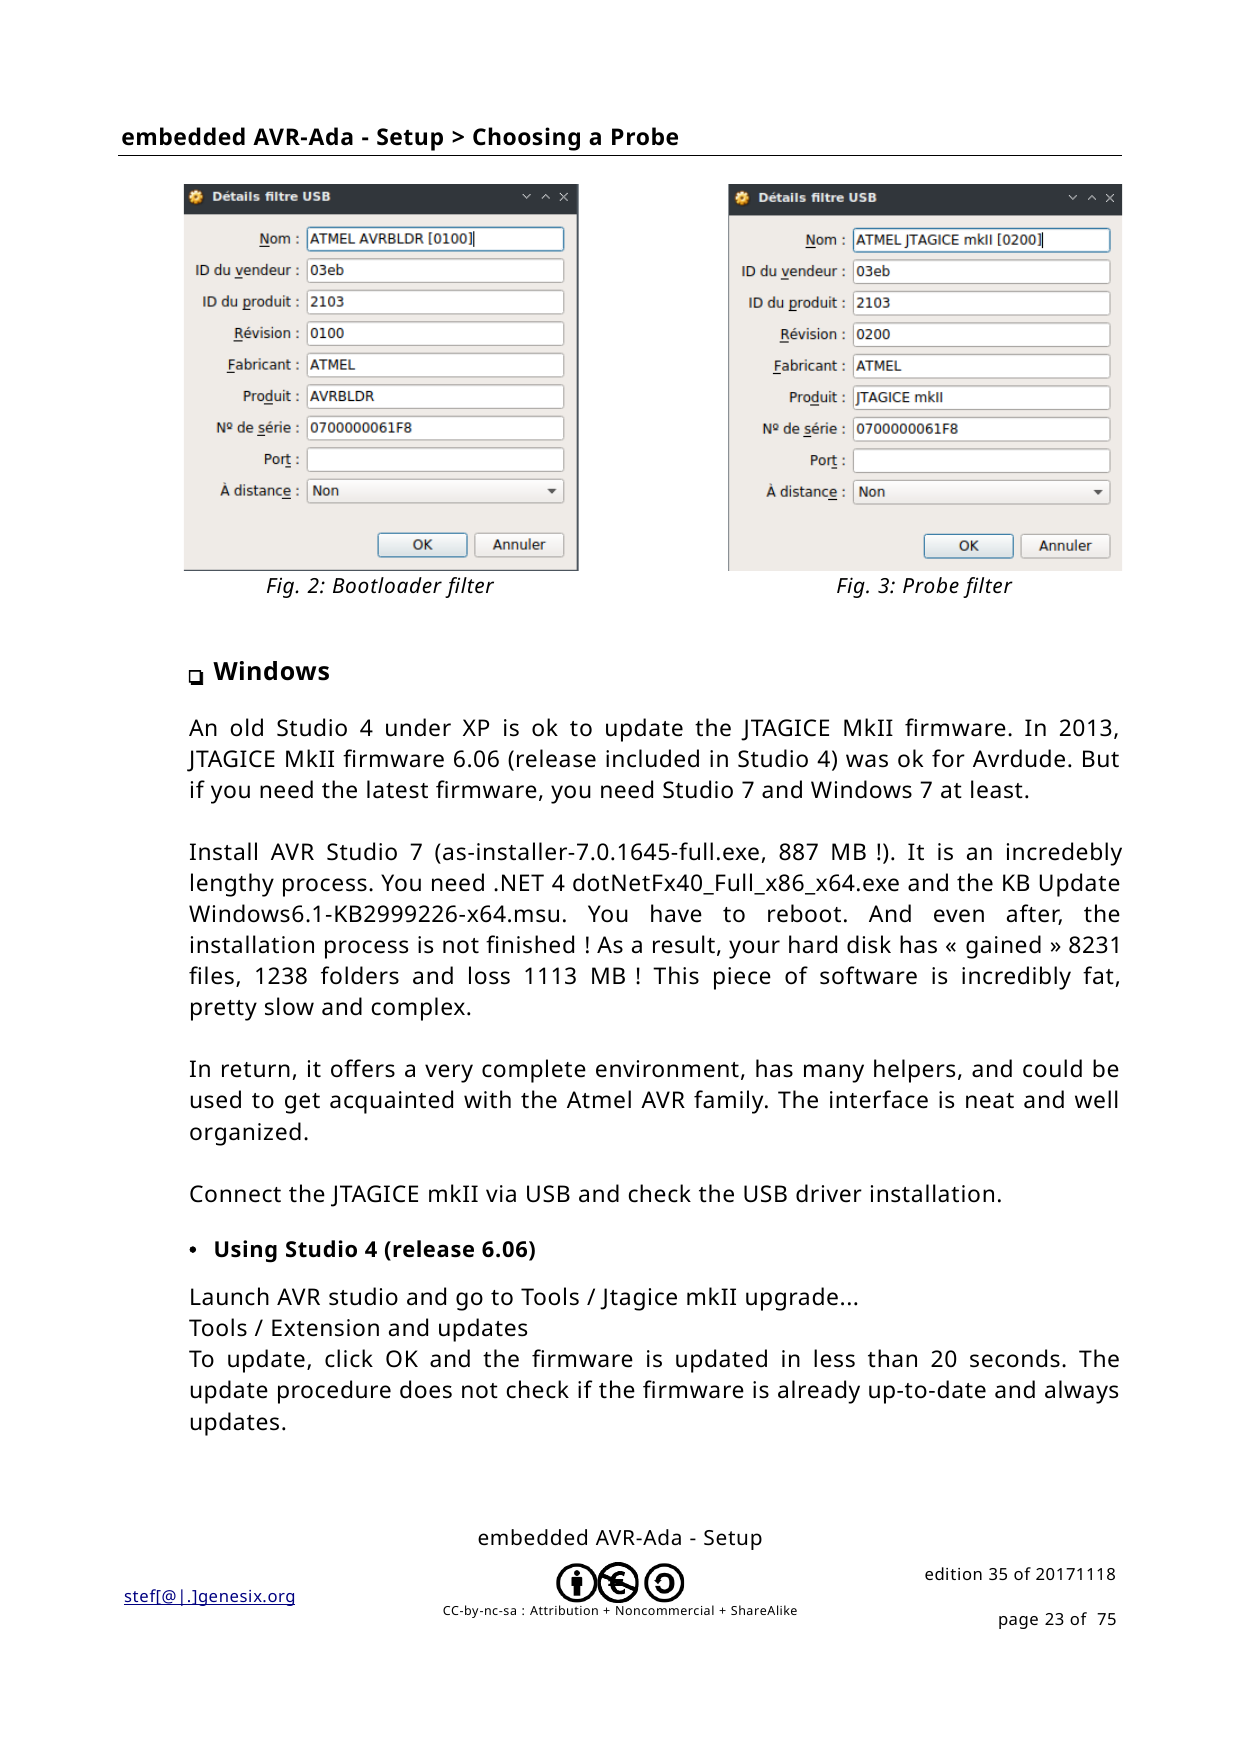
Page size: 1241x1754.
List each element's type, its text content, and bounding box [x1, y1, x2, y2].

picture [643, 1562, 685, 1603]
picture [555, 1562, 639, 1603]
text Fig. 2: Bootloader filter [184, 571, 578, 599]
text Launch AVR studio and go to Tools / Jtagice mkII upgrade... [189, 1281, 1122, 1312]
picture [183, 184, 579, 571]
subtitle Using Studio 4 (release 6.06) [189, 1232, 1122, 1263]
text Fig. 3: Probe filter [728, 571, 1122, 599]
text Tools / Extension and updates [189, 1312, 1122, 1343]
text In return, it offers a very complete environment, has many helpers, and could be used to get acquainted with the Atmel AVR family. The interface is neat and well organized. [189, 1053, 1122, 1147]
text Install AVR Studio 7 (as-installer-7.0.1645-full.exe, 887 MB !). It is an incredebly lengthy process. You need .NET 4 dotNetFx40_Full_x86_x64.exe and the KB Update Windows6.1-KB2999226-x64.msu. You have to reboot. And even after, the installation process is not finished ! As a result, your hard disk has « gained » 8231 files, 1238 folders and loss 1113 MB ! This piece of software is incredibly fat, pretty slow and complex. [189, 836, 1122, 1022]
text To update, click OK and the firmware is updated in less than 20 seconds. The update procedure does not check if the firmware is already up-to-date and always updates. [189, 1343, 1122, 1436]
subtitle Windows [189, 654, 1122, 700]
text Connect the JTAGICE mkII via USB and check the USB driver installation. [189, 1178, 1122, 1209]
picture [728, 184, 1123, 571]
text An old Studio 4 under XP is ok to update the JTAGICE MkII firmware. In 2013, JTAGICE MkII firmware 6.06 (release included in Studio 4) was ok for Avrdude. But if you need the latest firmware, you need Studio 7 and Windows 7 at least. [189, 712, 1122, 805]
